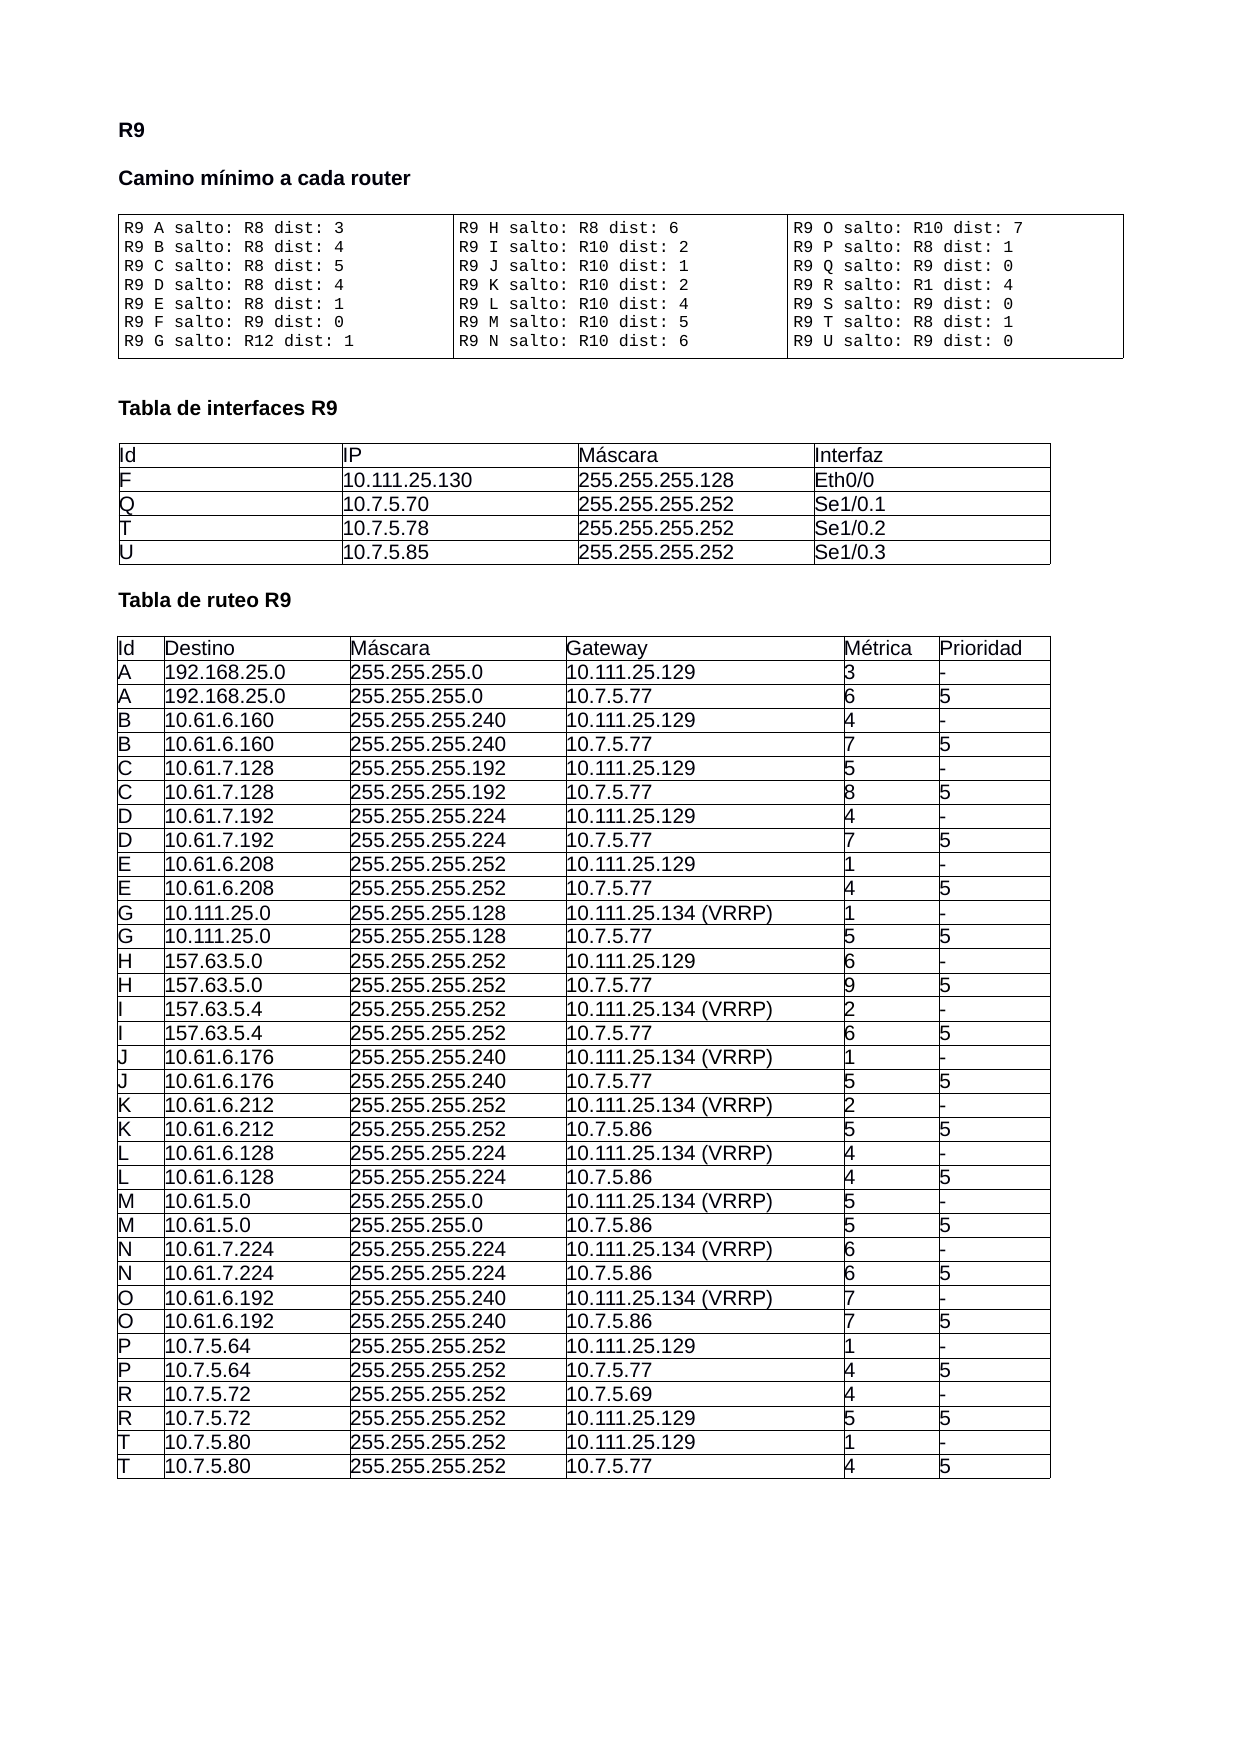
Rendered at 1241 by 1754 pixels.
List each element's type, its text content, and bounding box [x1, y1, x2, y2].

table_cell N [118, 1262, 164, 1285]
table_cell 255.255.255.240 [351, 709, 566, 732]
table_cell 5 [940, 1359, 1050, 1381]
table_cell - [940, 1431, 1050, 1454]
table_cell - [940, 1190, 1050, 1213]
table_cell 10.7.5.69 [567, 1382, 844, 1406]
table_cell - [940, 1142, 1050, 1165]
table_cell 192.168.25.0 [165, 661, 350, 684]
table_cell 255.255.255.252 [351, 1334, 566, 1357]
table_cell 255.255.255.224 [351, 1166, 566, 1189]
table_cell - [940, 901, 1050, 924]
table_cell 10.111.25.134 (VRRP) [567, 901, 844, 924]
table_cell 1 [845, 1334, 939, 1357]
table_cell U [120, 541, 342, 563]
table_cell 10.61.7.192 [165, 829, 350, 852]
table_cell 255.255.255.224 [351, 829, 566, 852]
table_cell 10.111.25.134 (VRRP) [567, 1238, 844, 1261]
table_cell 255.255.255.240 [351, 1286, 566, 1309]
text R9 [118, 118, 1122, 142]
table_header Id [120, 444, 342, 467]
table_cell 10.7.5.64 [165, 1334, 350, 1357]
table_cell T [118, 1431, 164, 1454]
table_cell D [118, 805, 164, 828]
table_cell 10.7.5.77 [567, 1022, 844, 1044]
table_cell 255.255.255.252 [351, 974, 566, 996]
table_cell 255.255.255.192 [351, 781, 566, 804]
table_cell B [118, 709, 164, 732]
table_cell K [118, 1094, 164, 1117]
table_header IP [343, 444, 578, 467]
table_cell - [940, 853, 1050, 876]
table_cell Eth0/0 [815, 468, 1050, 491]
table_header R9 O salto: R10 dist: 7 R9 P salto: R8 dist: 1 R9 Q salto: R9 dist: 0 R9 R salto: R1 dist: 4 R9 S salto: R9 dist: 0 R9 T salto: R8 dist: 1 R9 U salto: R9 dist: 0 [788, 215, 1123, 357]
table_cell 255.255.255.252 [351, 1359, 566, 1381]
table_cell 10.111.25.129 [567, 661, 844, 684]
table_header R9 A salto: R8 dist: 3 R9 B salto: R8 dist: 4 R9 C salto: R8 dist: 5 R9 D salto: R8 dist: 4 R9 E salto: R8 dist: 1 R9 F salto: R9 dist: 0 R9 G salto: R12 dist: 1 [119, 215, 453, 357]
table_cell 255.255.255.240 [351, 1046, 566, 1069]
table_cell 8 [845, 781, 939, 804]
table_cell 255.255.255.252 [351, 1431, 566, 1454]
table_header Interfaz [815, 444, 1050, 467]
table_cell - [940, 709, 1050, 732]
table_cell 5 [845, 757, 939, 780]
table_cell 255.255.255.224 [351, 805, 566, 828]
table_cell 10.7.5.86 [567, 1118, 844, 1141]
table_cell - [940, 805, 1050, 828]
table_cell 5 [940, 925, 1050, 948]
table_cell 10.7.5.80 [165, 1455, 350, 1478]
table_cell 10.61.6.160 [165, 709, 350, 732]
table_cell - [940, 1238, 1050, 1261]
table_cell 10.7.5.85 [343, 541, 578, 563]
table_cell 10.111.25.129 [567, 757, 844, 780]
table_cell 255.255.255.252 [351, 1455, 566, 1478]
table_cell L [118, 1142, 164, 1165]
table_cell N [118, 1238, 164, 1261]
table_cell 10.111.25.0 [165, 925, 350, 948]
table_cell 1 [845, 901, 939, 924]
table_cell 10.61.6.128 [165, 1166, 350, 1189]
table_cell 255.255.255.252 [351, 1407, 566, 1429]
table_cell - [940, 949, 1050, 972]
table_cell 7 [845, 733, 939, 756]
table_cell 10.111.25.134 (VRRP) [567, 1046, 844, 1069]
table_cell 10.7.5.77 [567, 781, 844, 804]
table_cell 255.255.255.252 [351, 1382, 566, 1406]
table_cell 4 [845, 805, 939, 828]
table_cell 255.255.255.128 [351, 901, 566, 924]
table_cell 6 [845, 1022, 939, 1044]
table_cell Se1/0.3 [815, 541, 1050, 563]
table_cell 255.255.255.252 [351, 1118, 566, 1141]
table_cell A [118, 685, 164, 708]
table_cell 5 [940, 1118, 1050, 1141]
table_cell 10.7.5.77 [567, 829, 844, 852]
table_cell - [940, 661, 1050, 684]
table_cell 255.255.255.240 [351, 1310, 566, 1333]
text Tabla de interfaces R9 [118, 395, 1122, 419]
table_cell G [118, 925, 164, 948]
table_header R9 H salto: R8 dist: 6 R9 I salto: R10 dist: 2 R9 J salto: R10 dist: 1 R9 K salto: R10 dist: 2 R9 L salto: R10 dist: 4 R9 M salto: R10 dist: 5 R9 N salto: R10 dist: 6 [454, 215, 787, 357]
table_cell C [118, 781, 164, 804]
table_cell I [118, 997, 164, 1021]
table_cell 10.7.5.77 [567, 1455, 844, 1478]
table_cell 10.7.5.70 [343, 492, 578, 515]
table_cell B [118, 733, 164, 756]
table_cell Se1/0.2 [815, 516, 1050, 539]
table_header Id [118, 637, 164, 659]
table_cell T [118, 1455, 164, 1478]
table_cell C [118, 757, 164, 780]
table_cell 255.255.255.252 [579, 516, 814, 539]
table_cell 10.111.25.134 (VRRP) [567, 997, 844, 1021]
table_header Máscara [579, 444, 814, 467]
table_cell 5 [940, 1070, 1050, 1093]
table_cell K [118, 1118, 164, 1141]
table_cell H [118, 974, 164, 996]
table_cell 10.7.5.72 [165, 1407, 350, 1429]
table_cell 5 [940, 974, 1050, 996]
table_cell 10.7.5.86 [567, 1214, 844, 1237]
table_cell 5 [845, 925, 939, 948]
table_cell 10.7.5.77 [567, 877, 844, 900]
table_header Destino [165, 637, 350, 659]
table_cell 10.7.5.77 [567, 685, 844, 708]
table_cell Se1/0.1 [815, 492, 1050, 515]
table_cell 5 [940, 1214, 1050, 1237]
table_cell 10.61.7.192 [165, 805, 350, 828]
list Camino mínimo a cada router [118, 166, 1122, 190]
table_cell 10.61.7.224 [165, 1262, 350, 1285]
table_cell - [940, 1334, 1050, 1357]
table_cell 4 [845, 1455, 939, 1478]
table_cell 10.111.25.130 [343, 468, 578, 491]
table_cell 10.111.25.134 (VRRP) [567, 1094, 844, 1117]
table_cell 255.255.255.252 [579, 541, 814, 563]
table_cell 10.111.25.129 [567, 1407, 844, 1429]
table_cell 10.61.6.208 [165, 853, 350, 876]
table_cell 10.7.5.80 [165, 1431, 350, 1454]
table_cell 5 [940, 1455, 1050, 1478]
table_cell 10.61.7.128 [165, 757, 350, 780]
table_cell 255.255.255.224 [351, 1238, 566, 1261]
table_cell 10.7.5.77 [567, 733, 844, 756]
table_cell 10.7.5.77 [567, 1359, 844, 1381]
table_cell 10.61.5.0 [165, 1214, 350, 1237]
table_cell 6 [845, 685, 939, 708]
table_cell O [118, 1310, 164, 1333]
table_header Máscara [351, 637, 566, 659]
table_cell 10.61.6.192 [165, 1310, 350, 1333]
table_cell 5 [940, 877, 1050, 900]
table_cell 6 [845, 949, 939, 972]
table_cell 5 [940, 1262, 1050, 1285]
table_cell 9 [845, 974, 939, 996]
table_cell 157.63.5.0 [165, 949, 350, 972]
table_cell I [118, 1022, 164, 1044]
table_cell 255.255.255.252 [579, 492, 814, 515]
table_cell - [940, 1094, 1050, 1117]
table_cell 10.61.6.128 [165, 1142, 350, 1165]
table_cell - [940, 997, 1050, 1021]
table_cell 4 [845, 877, 939, 900]
table_cell 10.111.25.134 (VRRP) [567, 1142, 844, 1165]
table_cell - [940, 757, 1050, 780]
table_cell 1 [845, 853, 939, 876]
table_cell 255.255.255.252 [351, 1094, 566, 1117]
table_cell A [118, 661, 164, 684]
table_cell - [940, 1382, 1050, 1406]
table_cell 7 [845, 1310, 939, 1333]
table_cell 255.255.255.0 [351, 1190, 566, 1213]
table_cell 255.255.255.252 [351, 997, 566, 1021]
table_cell 5 [940, 1310, 1050, 1333]
table_cell 10.111.25.129 [567, 805, 844, 828]
table_cell 5 [845, 1118, 939, 1141]
table_cell 10.7.5.64 [165, 1359, 350, 1381]
table_cell - [940, 1286, 1050, 1309]
table_cell 157.63.5.4 [165, 1022, 350, 1044]
table_cell 255.255.255.252 [351, 949, 566, 972]
table_cell 5 [940, 1407, 1050, 1429]
table_cell 255.255.255.192 [351, 757, 566, 780]
table_cell 255.255.255.252 [351, 853, 566, 876]
table_cell 10.111.25.129 [567, 949, 844, 972]
table_cell 255.255.255.128 [351, 925, 566, 948]
table_cell 10.7.5.77 [567, 925, 844, 948]
text Tabla de ruteo R9 [118, 588, 1122, 612]
table_cell 255.255.255.128 [579, 468, 814, 491]
table_cell J [118, 1046, 164, 1069]
table_cell 10.7.5.77 [567, 974, 844, 996]
table_cell 7 [845, 829, 939, 852]
table_cell P [118, 1334, 164, 1357]
table_cell F [120, 468, 342, 491]
table_header Prioridad [940, 637, 1050, 659]
table_cell 10.7.5.78 [343, 516, 578, 539]
table_cell 6 [845, 1238, 939, 1261]
table_cell 10.111.25.129 [567, 1431, 844, 1454]
table_cell 255.255.255.252 [351, 1022, 566, 1044]
table_cell 10.111.25.0 [165, 901, 350, 924]
table_cell M [118, 1190, 164, 1213]
table_cell 4 [845, 1382, 939, 1406]
table_cell 157.63.5.4 [165, 997, 350, 1021]
table_cell 10.61.6.176 [165, 1046, 350, 1069]
table_cell 10.61.5.0 [165, 1190, 350, 1213]
table_cell 157.63.5.0 [165, 974, 350, 996]
table_cell 7 [845, 1286, 939, 1309]
table_cell 255.255.255.0 [351, 685, 566, 708]
table_cell 1 [845, 1431, 939, 1454]
table_cell 5 [940, 781, 1050, 804]
table_cell 10.7.5.86 [567, 1262, 844, 1285]
table_cell 5 [940, 829, 1050, 852]
table_cell G [118, 901, 164, 924]
table_cell 10.7.5.77 [567, 1070, 844, 1093]
table_cell R [118, 1382, 164, 1406]
table_cell 4 [845, 709, 939, 732]
table_cell 10.61.7.128 [165, 781, 350, 804]
table_cell 10.111.25.129 [567, 853, 844, 876]
table_cell L [118, 1166, 164, 1189]
table_cell 4 [845, 1142, 939, 1165]
table_cell 2 [845, 1094, 939, 1117]
table_cell 5 [845, 1407, 939, 1429]
table_cell 10.7.5.72 [165, 1382, 350, 1406]
table_cell 10.7.5.86 [567, 1310, 844, 1333]
table_cell 5 [845, 1214, 939, 1237]
table_cell E [118, 853, 164, 876]
table_cell R [118, 1407, 164, 1429]
table_cell 5 [940, 733, 1050, 756]
table_cell 2 [845, 997, 939, 1021]
table_cell 255.255.255.240 [351, 733, 566, 756]
table_header Gateway [567, 637, 844, 659]
table_cell 10.61.6.212 [165, 1094, 350, 1117]
table_cell 10.111.25.134 (VRRP) [567, 1190, 844, 1213]
table_cell J [118, 1070, 164, 1093]
table_cell 10.61.6.176 [165, 1070, 350, 1093]
table_cell 255.255.255.0 [351, 661, 566, 684]
table_header Métrica [845, 637, 939, 659]
table_cell 5 [940, 1022, 1050, 1044]
table_cell 10.111.25.129 [567, 1334, 844, 1357]
table_cell - [940, 1046, 1050, 1069]
table_cell 10.61.6.160 [165, 733, 350, 756]
table_cell 10.61.6.208 [165, 877, 350, 900]
table_cell 10.61.6.212 [165, 1118, 350, 1141]
table_cell E [118, 877, 164, 900]
table_cell 255.255.255.252 [351, 877, 566, 900]
table_cell 5 [940, 1166, 1050, 1189]
table_cell T [120, 516, 342, 539]
table_cell 10.111.25.129 [567, 709, 844, 732]
table_cell O [118, 1286, 164, 1309]
table_cell 3 [845, 661, 939, 684]
table_cell 10.61.7.224 [165, 1238, 350, 1261]
table_cell 4 [845, 1166, 939, 1189]
table_cell 255.255.255.240 [351, 1070, 566, 1093]
table_cell P [118, 1359, 164, 1381]
table_cell Q [120, 492, 342, 515]
table_cell 6 [845, 1262, 939, 1285]
table_cell 4 [845, 1359, 939, 1381]
table_cell H [118, 949, 164, 972]
table_cell 255.255.255.224 [351, 1262, 566, 1285]
table_cell M [118, 1214, 164, 1237]
table_cell D [118, 829, 164, 852]
table_cell 10.111.25.134 (VRRP) [567, 1286, 844, 1309]
table_cell 5 [845, 1190, 939, 1213]
table_cell 10.7.5.86 [567, 1166, 844, 1189]
table_cell 192.168.25.0 [165, 685, 350, 708]
table_cell 5 [845, 1070, 939, 1093]
table_cell 255.255.255.0 [351, 1214, 566, 1237]
table_cell 255.255.255.224 [351, 1142, 566, 1165]
table_cell 5 [940, 685, 1050, 708]
table_cell 10.61.6.192 [165, 1286, 350, 1309]
table_cell 1 [845, 1046, 939, 1069]
